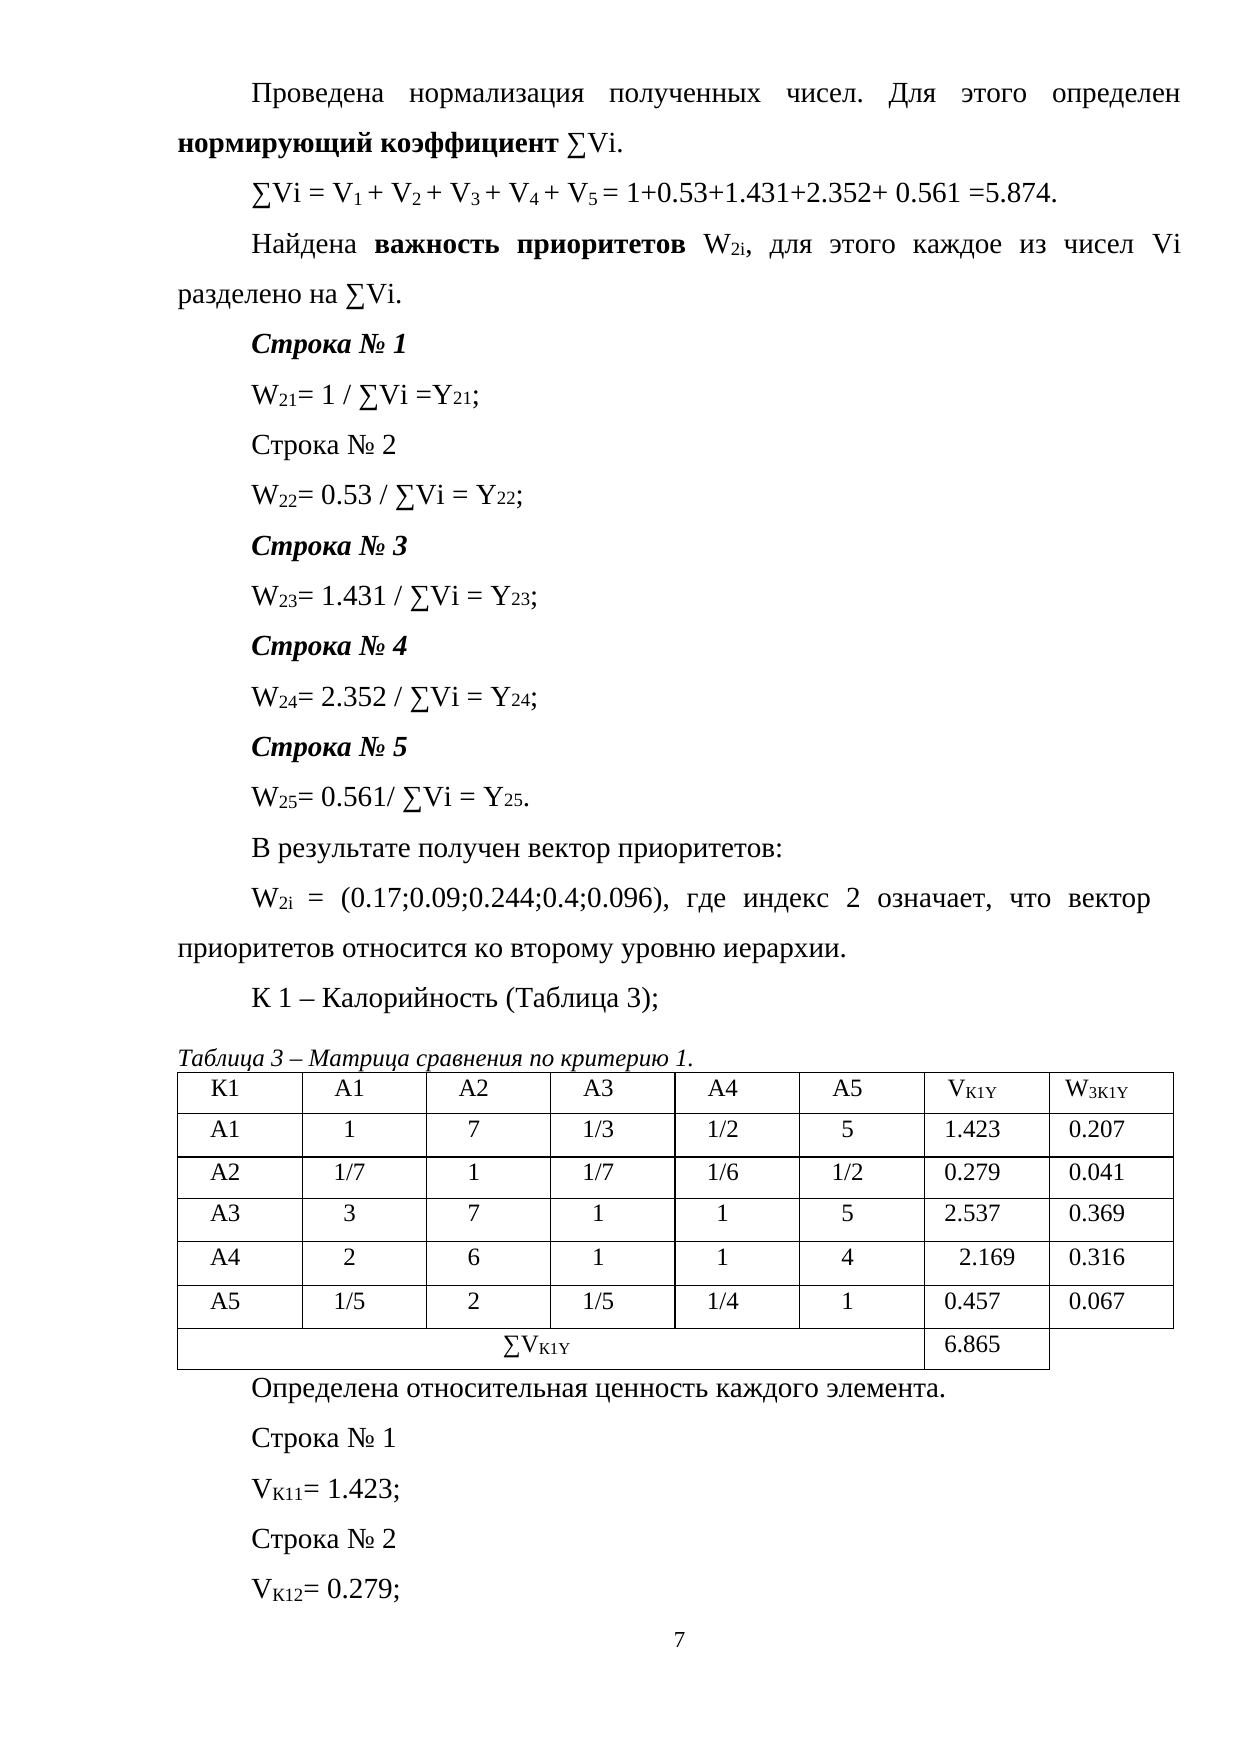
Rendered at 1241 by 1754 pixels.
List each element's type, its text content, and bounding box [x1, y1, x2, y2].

table_header А1 [303, 1073, 426, 1113]
text W25= 0.561/ ∑Vi = Y25. [177, 779, 1181, 813]
table_cell А1 [178, 1114, 302, 1156]
table_cell 2.537 [925, 1199, 1049, 1241]
table_cell 1 [800, 1286, 924, 1328]
table_cell 0.369 [1050, 1199, 1173, 1241]
table_cell 1.423 [925, 1114, 1049, 1156]
table_cell 1/2 [800, 1158, 924, 1197]
text VК12= 0.279; [177, 1571, 1181, 1605]
table_header А5 [800, 1073, 924, 1113]
table_cell А5 [178, 1286, 302, 1328]
table_cell 0.207 [1050, 1114, 1173, 1156]
table_cell 5 [800, 1114, 924, 1156]
table_cell 2 [427, 1286, 550, 1328]
table_cell 7 [427, 1199, 550, 1241]
text W22= 0.53 / ∑Vi = Y22; [177, 477, 1181, 511]
table_cell 6.865 [925, 1329, 1049, 1369]
text W21= 1 / ∑Vi =Y21; [177, 377, 1181, 410]
text К 1 – Калорийность (Таблица 3); [177, 981, 1152, 1014]
text В результате получен вектор приоритетов: [177, 830, 1181, 863]
text W23= 1.431 / ∑Vi = Y23; [177, 578, 1181, 612]
text Таблица 3 – Матрица сравнения по критерию 1. [177, 1043, 1181, 1072]
table_cell 0.041 [1050, 1158, 1173, 1197]
table_cell 1 [427, 1158, 550, 1197]
table_cell ∑VК1Y [178, 1329, 924, 1369]
text Проведена нормализация полученных чисел. Для этого определен нормирующий коэффициент ∑Vi. [177, 75, 1181, 159]
text Строка № 1 [177, 1420, 1181, 1454]
text Строка № 2 [177, 427, 1181, 461]
table_cell [1050, 1329, 1174, 1369]
table_cell 1/2 [676, 1114, 799, 1156]
text W2i = (0.17;0.09;0.244;0.4;0.096), где индекс 2 означает, что вектор приоритетов относится ко второму уровню иерархии. [177, 880, 1152, 964]
table_cell 1/5 [303, 1286, 426, 1328]
table_header А4 [676, 1073, 799, 1113]
table_cell 2 [303, 1242, 426, 1285]
table_cell 1 [303, 1114, 426, 1156]
table_cell 6 [427, 1242, 550, 1285]
text Определена относительная ценность каждого элемента. [177, 1370, 1181, 1404]
table_header К1 [178, 1073, 302, 1113]
table_cell 0.279 [925, 1158, 1049, 1197]
table_cell 1/5 [551, 1286, 674, 1328]
table_cell 5 [800, 1199, 924, 1241]
text ∑Vi = V1 + V2 + V3 + V4 + V5 = 1+0.53+1.431+2.352+ 0.561 =5.874. [177, 176, 1181, 209]
table_cell А3 [178, 1199, 302, 1241]
table_cell 3 [303, 1199, 426, 1241]
table_header А2 [427, 1073, 550, 1113]
text Строка № 2 [177, 1521, 1181, 1554]
table_cell 0.316 [1050, 1242, 1173, 1285]
table_cell 1 [551, 1199, 674, 1241]
table_cell 0.457 [925, 1286, 1049, 1328]
text Строка № 1 [177, 327, 1181, 360]
text Строка № 3 [177, 528, 1181, 561]
table_cell А2 [178, 1158, 302, 1197]
table_header А3 [551, 1073, 674, 1113]
table_cell А4 [178, 1242, 302, 1285]
table_cell 4 [800, 1242, 924, 1285]
table_cell 1/7 [551, 1158, 674, 1197]
table_cell 7 [427, 1114, 550, 1156]
table_cell 1/3 [551, 1114, 674, 1156]
table_header VК1Y [925, 1073, 1049, 1113]
text Найдена важность приоритетов W2i, для этого каждое из чисел Vi разделено на ∑Vi. [177, 226, 1181, 310]
table_cell 1/4 [676, 1286, 799, 1328]
table_cell 2.169 [925, 1242, 1049, 1285]
table_cell 1/7 [303, 1158, 426, 1197]
table_cell 1 [676, 1242, 799, 1285]
text Строка № 4 [177, 628, 1181, 662]
table_cell 1 [676, 1199, 799, 1241]
table_header W3К1Y [1050, 1073, 1173, 1113]
text Строка № 5 [177, 729, 1181, 763]
table_cell 1 [551, 1242, 674, 1285]
text W24= 2.352 / ∑Vi = Y24; [177, 679, 1181, 712]
table_cell 1/6 [676, 1158, 799, 1197]
text VК11= 1.423; [177, 1471, 1181, 1504]
table_cell 0.067 [1050, 1286, 1173, 1328]
